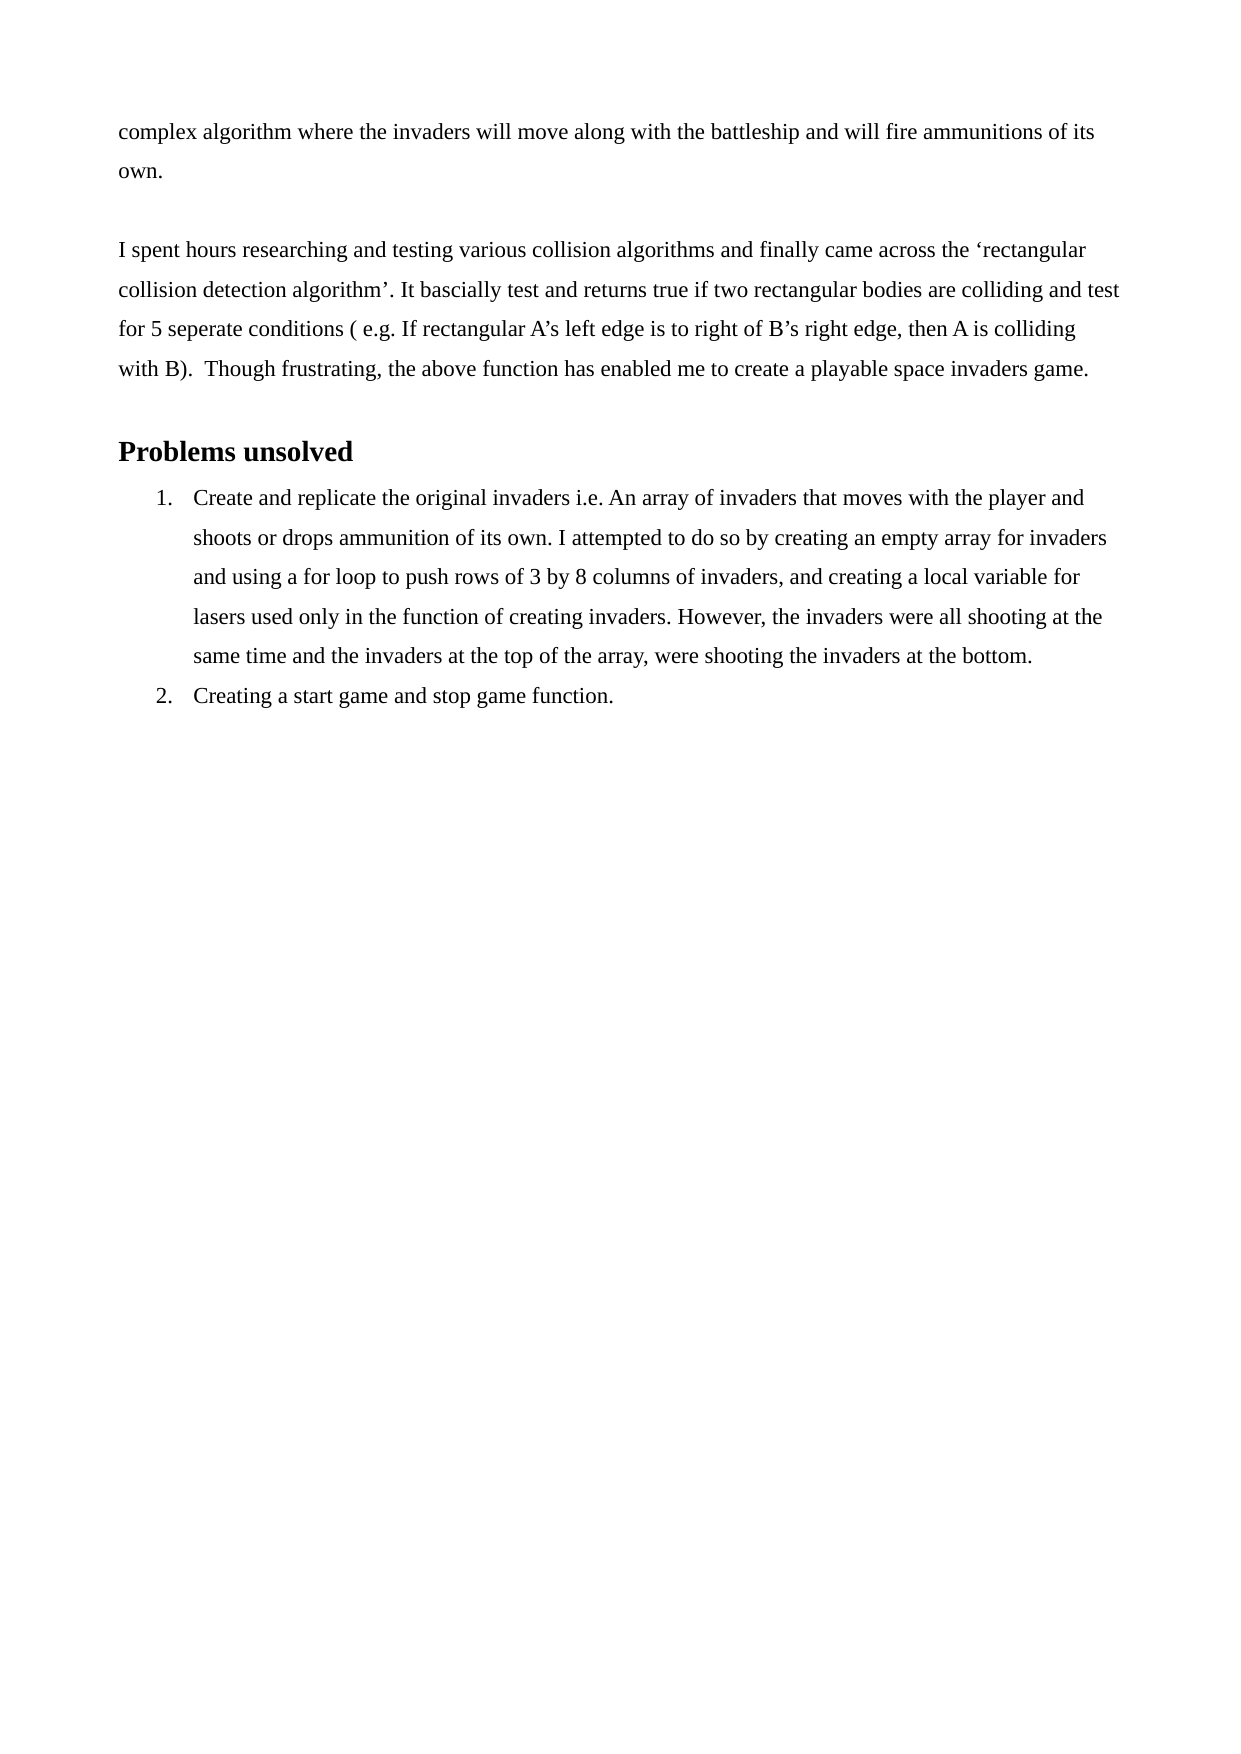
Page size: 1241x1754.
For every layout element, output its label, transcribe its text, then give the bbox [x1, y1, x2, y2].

text Problems unsolved [118, 434, 1122, 467]
text complex algorithm where the invaders will move along with the battleship and will fire ammunitions of its own. [118, 118, 1122, 184]
text I spent hours researching and testing various collision algorithms and finally came across the ‘rectangular collision detection algorithm’. It bascially test and returns true if two rectangular bodies are colliding and test for 5 seperate conditions ( e.g. If rectangular A’s left edge is to right of B’s right edge, then A is colliding with B). Though frustrating, the above function has enabled me to create a playable space invaders game. [118, 237, 1122, 381]
list Create and replicate the original invaders i.e. An array of invaders that moves with the player and shoots or drops ammunition of its own. I attempted to do so by creating an empty array for invaders and using a for loop to push rows of 3 by 8 columns of invaders, and creating a local variable for lasers used only in the function of creating invaders. However, the invaders were all shooting at the same time and the invaders at the top of the array, were shooting the invaders at the bottom. [156, 484, 1122, 668]
list Creating a start game and stop game function. [156, 682, 1122, 708]
